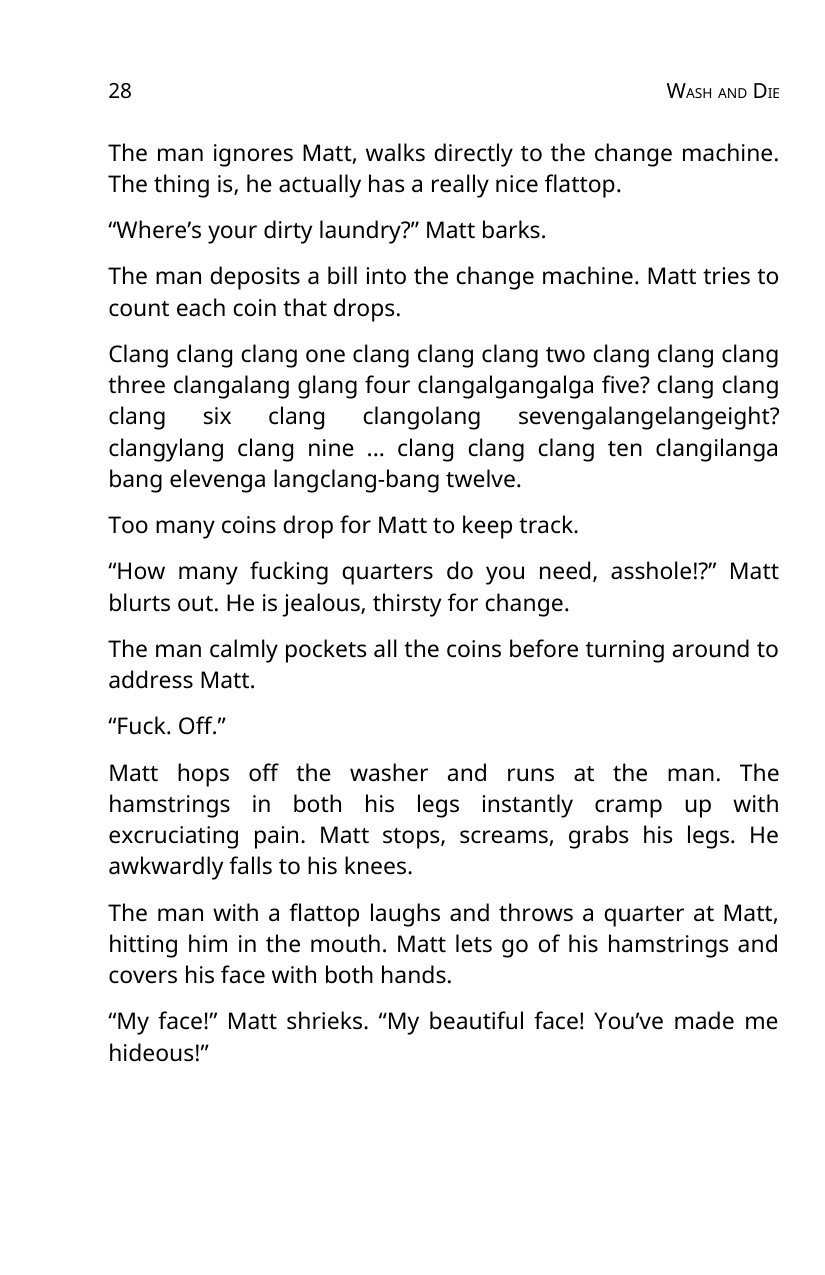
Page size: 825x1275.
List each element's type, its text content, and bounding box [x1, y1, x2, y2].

text “Where’s your dirty laundry?” Matt barks. [108, 214, 780, 245]
text Matt hops oﬀ the washer and runs at the man. The hamstrings in both his legs instantly cramp up with excruciating pain. Matt stops, screams, grabs his legs. He awkwardly falls to his knees. [108, 756, 780, 881]
text “How many fucking quarters do you need, asshole!?” Matt blurts out. He is jealous, thirsty for change. [108, 555, 780, 618]
text The man calmly pockets all the coins before turning around to address Matt. [108, 633, 780, 695]
text The man ignores Matt, walks directly to the change machine. The thing is, he actually has a really nice flattop. [108, 136, 780, 199]
text “My face!” Matt shrieks. “My beautiful face! You’ve made me hideous!” [108, 1005, 780, 1068]
text “Fuck. Oﬀ.” [108, 710, 780, 741]
text The man with a flattop laughs and throws a quarter at Matt, hitting him in the mouth. Matt lets go of his hamstrings and covers his face with both hands. [108, 896, 780, 990]
text Clang clang clang one clang clang clang two clang clang clang three clangalang glang four clangalgangalga five? clang clang clang six clang clangolang sevengalangelangeight? clangylang clang nine ... clang clang clang ten clangilanga bang elevenga langclang-bang twelve. [108, 338, 780, 494]
text Too many coins drop for Matt to keep track. [108, 509, 780, 540]
text The man deposits a bill into the change machine. Matt tries to count each coin that drops. [108, 260, 780, 323]
